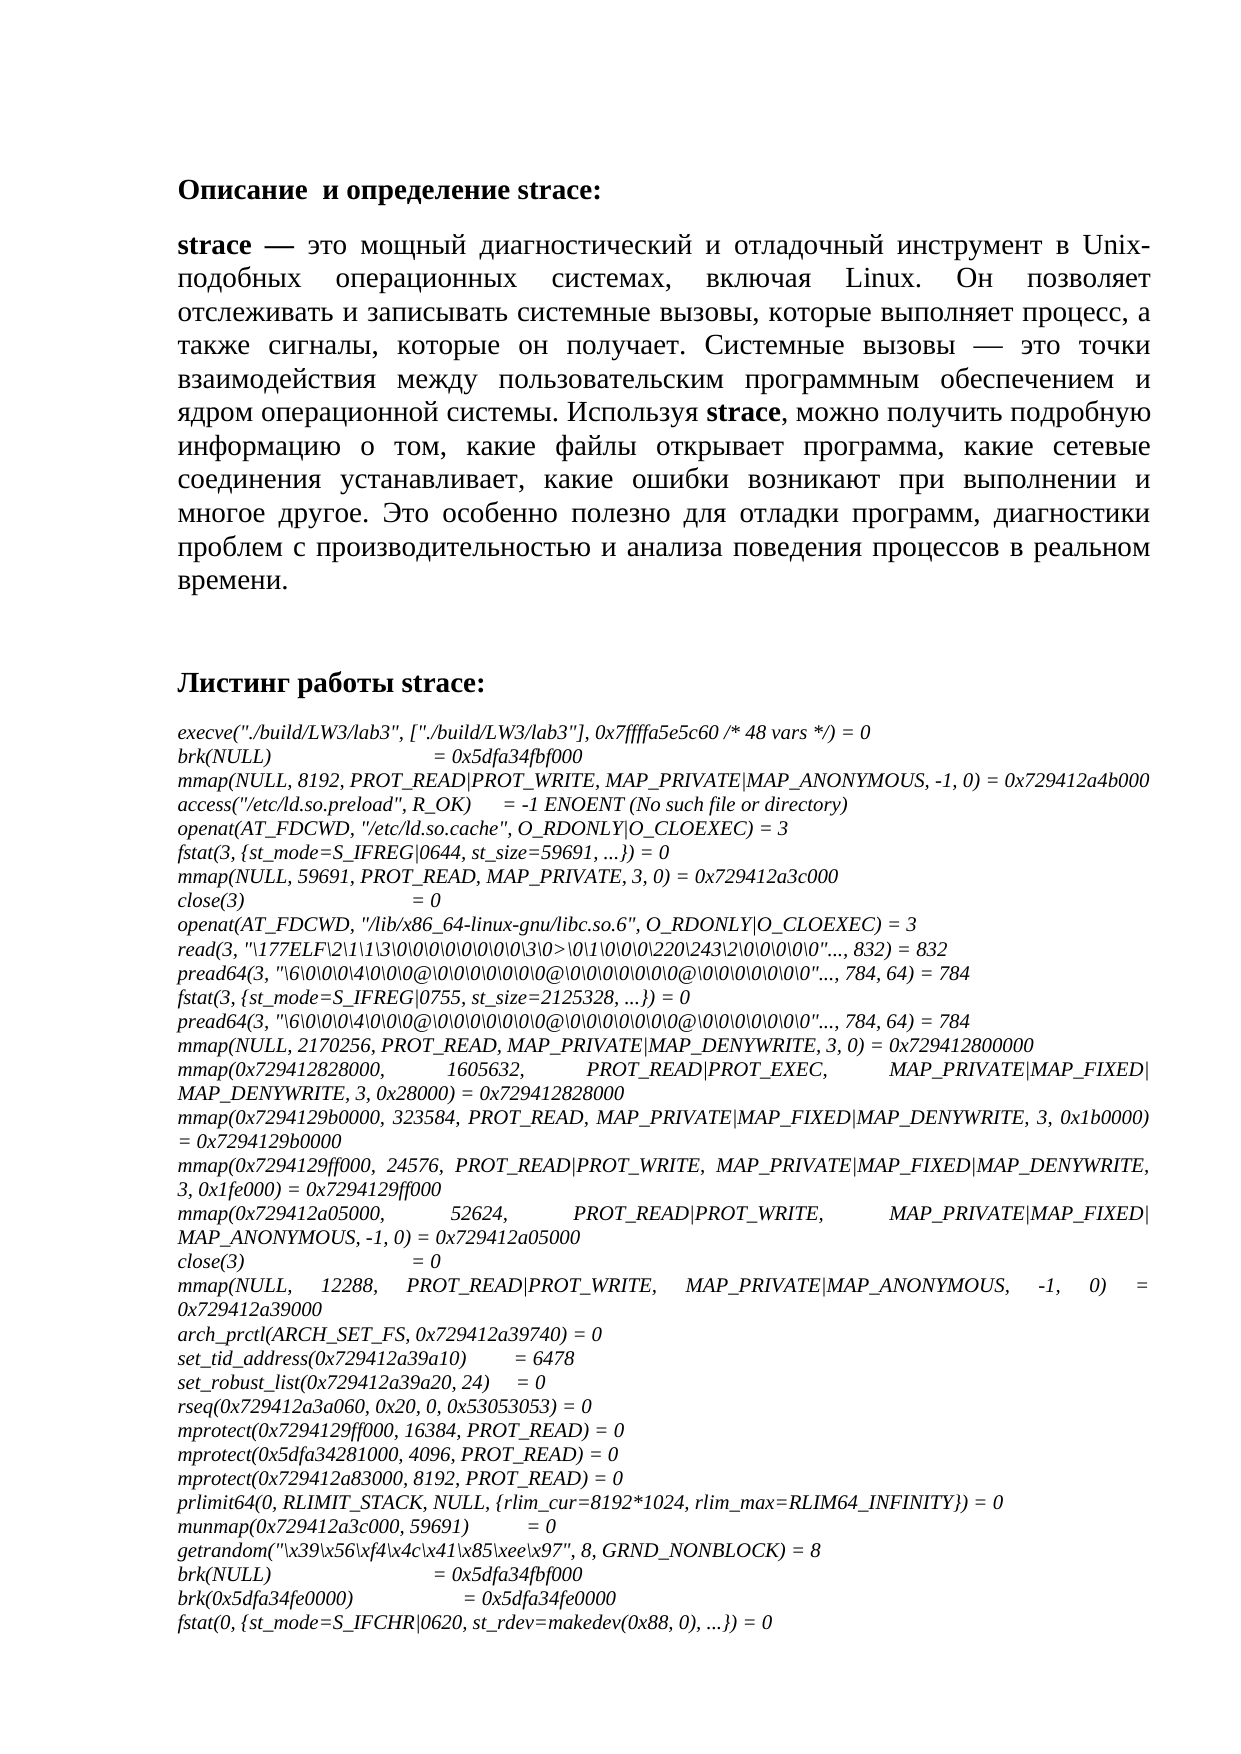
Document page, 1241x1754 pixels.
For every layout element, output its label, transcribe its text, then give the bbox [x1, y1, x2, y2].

text Листинг работы strace: [177, 666, 1152, 699]
text brk(0x5dfa34fe0000) = 0x5dfa34fe0000 [177, 1586, 1152, 1610]
text openat(AT_FDCWD, "/lib/x86_64-linux-gnu/libc.so.6", O_RDONLY|O_CLOEXEC) = 3 [177, 912, 1152, 936]
text mprotect(0x5dfa34281000, 4096, PROT_READ) = 0 [177, 1442, 1152, 1466]
text access("/etc/ld.so.preload", R_OK) = -1 ENOENT (No such file or directory) [177, 792, 1152, 816]
text rseq(0x729412a3a060, 0x20, 0, 0x53053053) = 0 [177, 1394, 1152, 1418]
text set_tid_address(0x729412a39a10) = 6478 [177, 1346, 1152, 1369]
text close(3) = 0 [177, 888, 1152, 912]
text mmap(NULL, 8192, PROT_READ|PROT_WRITE, MAP_PRIVATE|MAP_ANONYMOUS, -1, 0) = 0x729412a4b000 [177, 768, 1152, 792]
text getrandom("\x39\x56\xf4\x4c\x41\x85\xee\x97", 8, GRND_NONBLOCK) = 8 [177, 1538, 1152, 1562]
text set_robust_list(0x729412a39a20, 24) = 0 [177, 1369, 1152, 1394]
text prlimit64(0, RLIMIT_STACK, NULL, {rlim_cur=8192*1024, rlim_max=RLIM64_INFINITY}) = 0 [177, 1490, 1152, 1514]
text mprotect(0x7294129ff000, 16384, PROT_READ) = 0 [177, 1418, 1152, 1442]
text mmap(0x729412a05000, 52624, PROT_READ|PROT_WRITE, MAP_PRIVATE|MAP_FIXED|MAP_ANONYMOUS, -1, 0) = 0x729412a05000 [177, 1201, 1152, 1249]
text arch_prctl(ARCH_SET_FS, 0x729412a39740) = 0 [177, 1321, 1152, 1346]
text mmap(NULL, 2170256, PROT_READ, MAP_PRIVATE|MAP_DENYWRITE, 3, 0) = 0x729412800000 [177, 1033, 1152, 1057]
text brk(NULL) = 0x5dfa34fbf000 [177, 1562, 1152, 1586]
text fstat(3, {st_mode=S_IFREG|0644, st_size=59691, ...}) = 0 [177, 840, 1152, 864]
text mmap(NULL, 12288, PROT_READ|PROT_WRITE, MAP_PRIVATE|MAP_ANONYMOUS, -1, 0) = 0x729412a39000 [177, 1273, 1152, 1321]
text read(3, "\177ELF\2\1\1\3\0\0\0\0\0\0\0\0\3\0>\0\1\0\0\0\220\243\2\0\0\0\0\0"..., 832) = 832 [177, 936, 1152, 961]
text fstat(3, {st_mode=S_IFREG|0755, st_size=2125328, ...}) = 0 [177, 984, 1152, 1009]
text mmap(0x729412828000, 1605632, PROT_READ|PROT_EXEC, MAP_PRIVATE|MAP_FIXED|MAP_DENYWRITE, 3, 0x28000) = 0x729412828000 [177, 1057, 1152, 1105]
text openat(AT_FDCWD, "/etc/ld.so.cache", O_RDONLY|O_CLOEXEC) = 3 [177, 816, 1152, 840]
text mprotect(0x729412a83000, 8192, PROT_READ) = 0 [177, 1466, 1152, 1490]
text mmap(NULL, 59691, PROT_READ, MAP_PRIVATE, 3, 0) = 0x729412a3c000 [177, 864, 1152, 888]
text pread64(3, "\6\0\0\0\4\0\0\0@\0\0\0\0\0\0\0@\0\0\0\0\0\0\0@\0\0\0\0\0\0\0"..., 784, 64) = 784 [177, 1009, 1152, 1033]
text mmap(0x7294129ff000, 24576, PROT_READ|PROT_WRITE, MAP_PRIVATE|MAP_FIXED|MAP_DENYWRITE, 3, 0x1fe000) = 0x7294129ff000 [177, 1153, 1152, 1201]
text close(3) = 0 [177, 1249, 1152, 1273]
text Описание и определение strace: [177, 172, 1152, 206]
text mmap(0x7294129b0000, 323584, PROT_READ, MAP_PRIVATE|MAP_FIXED|MAP_DENYWRITE, 3, 0x1b0000) = 0x7294129b0000 [177, 1105, 1152, 1153]
text munmap(0x729412a3c000, 59691) = 0 [177, 1514, 1152, 1538]
text execve("./build/LW3/lab3", ["./build/LW3/lab3"], 0x7ffffa5e5c60 /* 48 vars */) = 0 [177, 720, 1152, 744]
text strace — это мощный диагностический и отладочный инструмент в Unix-подобных операционных системах, включая Linux. Он позволяет отслеживать и записывать системные вызовы, которые выполняет процесс, а также сигналы, которые он получает. Системные вызовы — это точки взаимодействия между пользовательским программным обеспечением и ядром операционной системы. Используя strace, можно получить подробную информацию о том, какие файлы открывает программа, какие сетевые соединения устанавливает, какие ошибки возникают при выполнении и многое другое. Это особенно полезно для отладки программ, диагностики проблем с производительностью и анализа поведения процессов в реальном времени. [177, 227, 1152, 596]
text fstat(0, {st_mode=S_IFCHR|0620, st_rdev=makedev(0x88, 0), ...}) = 0 [177, 1610, 1152, 1634]
text brk(NULL) = 0x5dfa34fbf000 [177, 744, 1152, 768]
text pread64(3, "\6\0\0\0\4\0\0\0@\0\0\0\0\0\0\0@\0\0\0\0\0\0\0@\0\0\0\0\0\0\0"..., 784, 64) = 784 [177, 961, 1152, 984]
